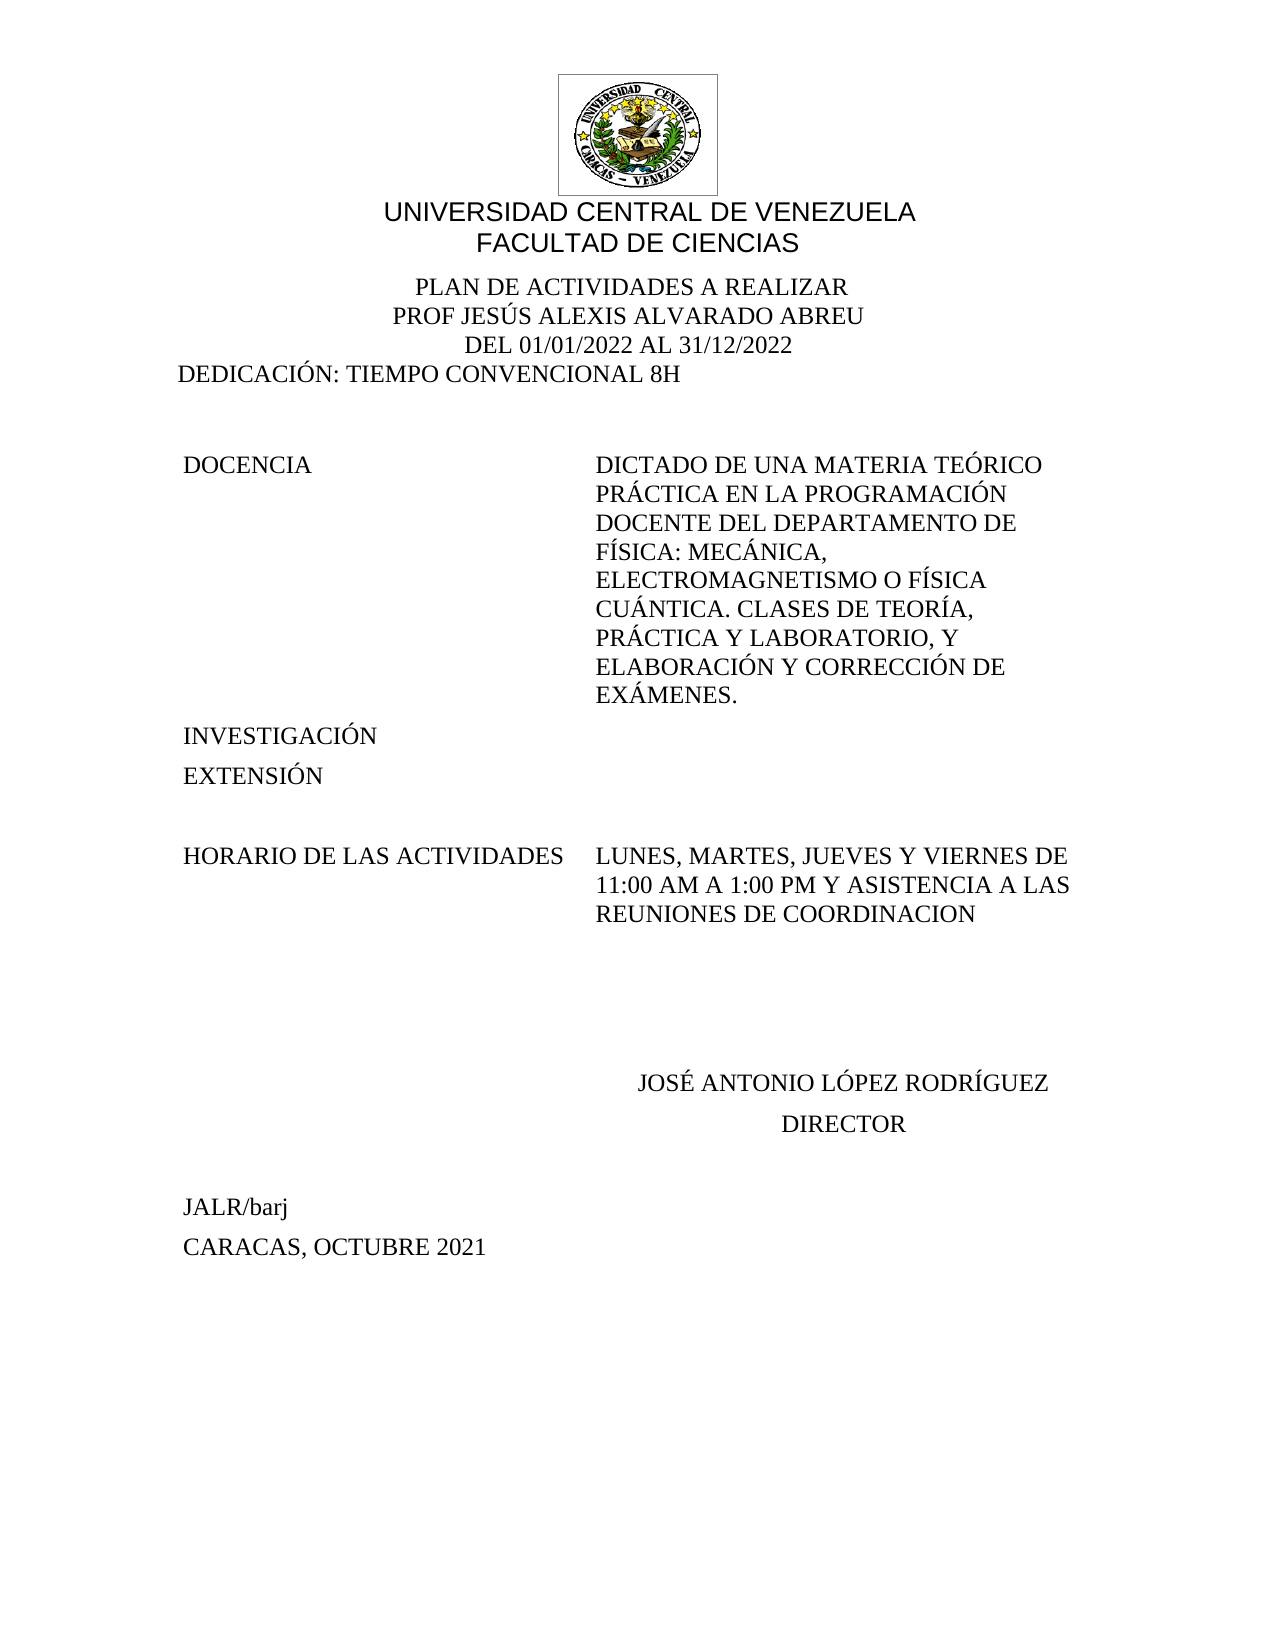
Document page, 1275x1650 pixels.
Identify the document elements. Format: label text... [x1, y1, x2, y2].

text PLAN DE ACTIVIDADES A REALIZAR [177, 272, 1086, 301]
text PROF Jesús Alexis Alvarado Abreu [177, 301, 1086, 330]
text dedicación: Tiempo Convencional 8H [177, 359, 1086, 387]
table_header DOCENCIA [177, 445, 590, 715]
table_cell [590, 1226, 1097, 1267]
table_cell LUNES, MARTES, JUEVES Y VIERNES DE 11:00 AM A 1:00 PM Y ASISTENCIA A LAS REUNIONES DE COORDINACION [590, 836, 1097, 933]
table_cell [590, 715, 1097, 755]
table_cell HORARIO DE LAS ACTIVIDADES [177, 836, 590, 933]
table_cell [590, 755, 1097, 796]
table_cell [177, 796, 590, 836]
table_cell investigación [177, 715, 590, 755]
table_cell [177, 1103, 590, 1186]
table_cell [590, 1186, 1097, 1226]
table_cell DIRECTOR [590, 1103, 1097, 1186]
table_cell [590, 796, 1097, 836]
table_cell CARACAS, OCTUBRE 2021 [177, 1226, 590, 1267]
table_header [177, 1020, 590, 1103]
table_header JOSÉ ANTONIO LÓPEZ RODRÍGUEZ [590, 1020, 1097, 1103]
text DEL 01/01/2022 al 31/12/2022 [177, 330, 1086, 359]
table_header DICTADO DE UNA MATERIA TEÓRICO PRÁCTICA EN LA PROGRAMACIÓN DOCENTE DEL DEPARTAMENTO DE FÍSICA: MECÁNICA, ELECTROMAGNETISMO O FÍSICA CUÁNTICA. CLASES DE TEORÍA, PRÁCTICA Y LABORATORIO, Y ELABORACIÓN Y CORRECCIÓN DE EXÁMENES. [590, 445, 1097, 715]
table_cell JALR/barj [177, 1186, 590, 1226]
table_cell extensión [177, 755, 590, 796]
